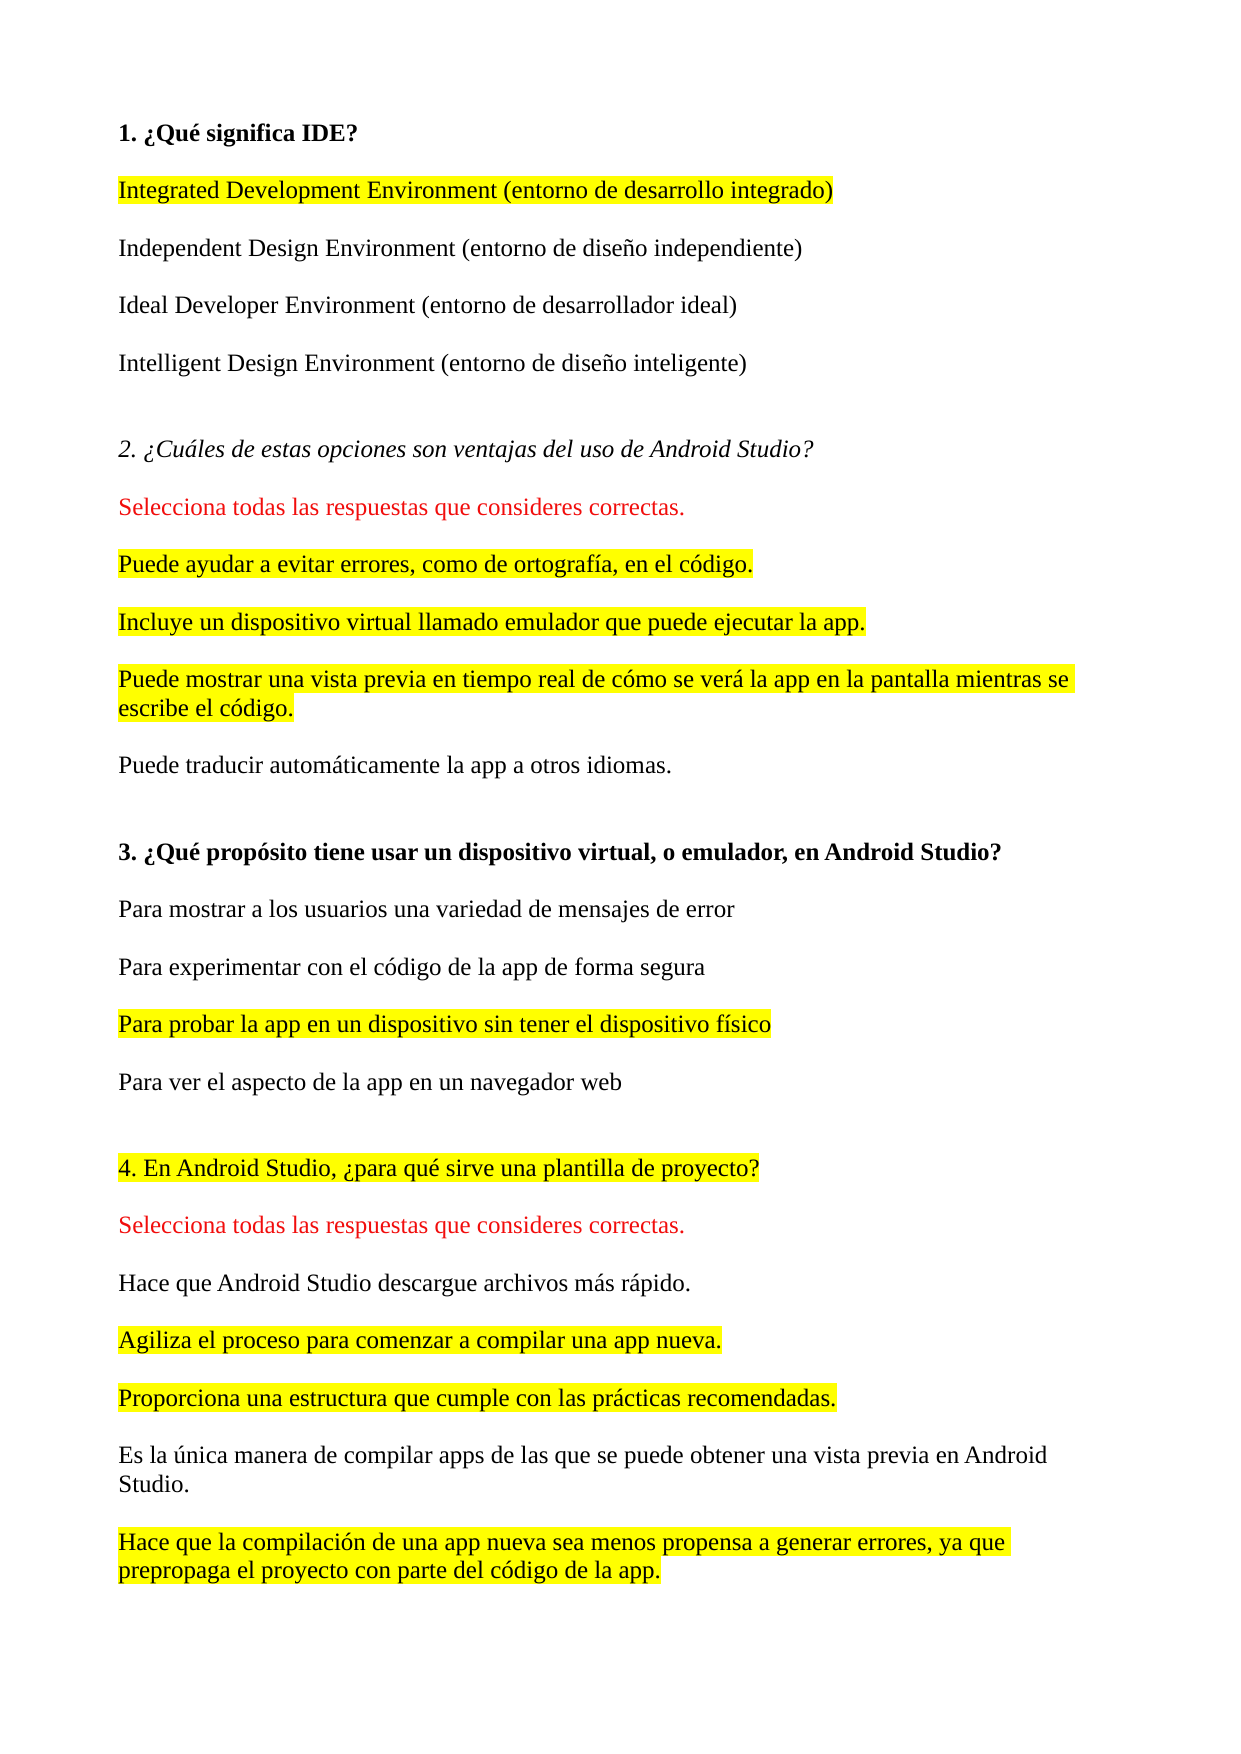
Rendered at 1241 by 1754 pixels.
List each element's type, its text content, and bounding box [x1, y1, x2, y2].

text Hace que Android Studio descargue archivos más rápido. [118, 1268, 1122, 1297]
text 1. ¿Qué significa IDE? [118, 118, 1122, 147]
text Puede ayudar a evitar errores, como de ortografía, en el código. [118, 549, 1122, 578]
text 2. ¿Cuáles de estas opciones son ventajas del uso de Android Studio? [118, 434, 1122, 463]
text Puede mostrar una vista previa en tiempo real de cómo se verá la app en la pantalla mientras se escribe el código. [118, 664, 1122, 722]
text Selecciona todas las respuestas que consideres correctas. [118, 492, 1122, 521]
text Proporciona una estructura que cumple con las prácticas recomendadas. [118, 1383, 1122, 1412]
text Integrated Development Environment (entorno de desarrollo integrado) [118, 176, 1122, 204]
text Selecciona todas las respuestas que consideres correctas. [118, 1211, 1122, 1239]
text Para ver el aspecto de la app en un navegador web [118, 1067, 1122, 1096]
text Hace que la compilación de una app nueva sea menos propensa a generar errores, ya que prepropaga el proyecto con parte del código de la app. [118, 1527, 1122, 1584]
text Intelligent Design Environment (entorno de diseño inteligente) [118, 348, 1122, 377]
text Independent Design Environment (entorno de diseño independiente) [118, 233, 1122, 262]
text Puede traducir automáticamente la app a otros idiomas. [118, 751, 1122, 779]
text 4. En Android Studio, ¿para qué sirve una plantilla de proyecto? [118, 1153, 1122, 1182]
text Es la única manera de compilar apps de las que se puede obtener una vista previa en Android Studio. [118, 1441, 1122, 1498]
text 3. ¿Qué propósito tiene usar un dispositivo virtual, o emulador, en Android Studio? [118, 837, 1122, 866]
text Para mostrar a los usuarios una variedad de mensajes de error [118, 894, 1122, 923]
text Ideal Developer Environment (entorno de desarrollador ideal) [118, 291, 1122, 319]
text Agiliza el proceso para comenzar a compilar una app nueva. [118, 1326, 1122, 1354]
text Para probar la app en un dispositivo sin tener el dispositivo físico [118, 1009, 1122, 1038]
text Para experimentar con el código de la app de forma segura [118, 952, 1122, 981]
text Incluye un dispositivo virtual llamado emulador que puede ejecutar la app. [118, 607, 1122, 636]
